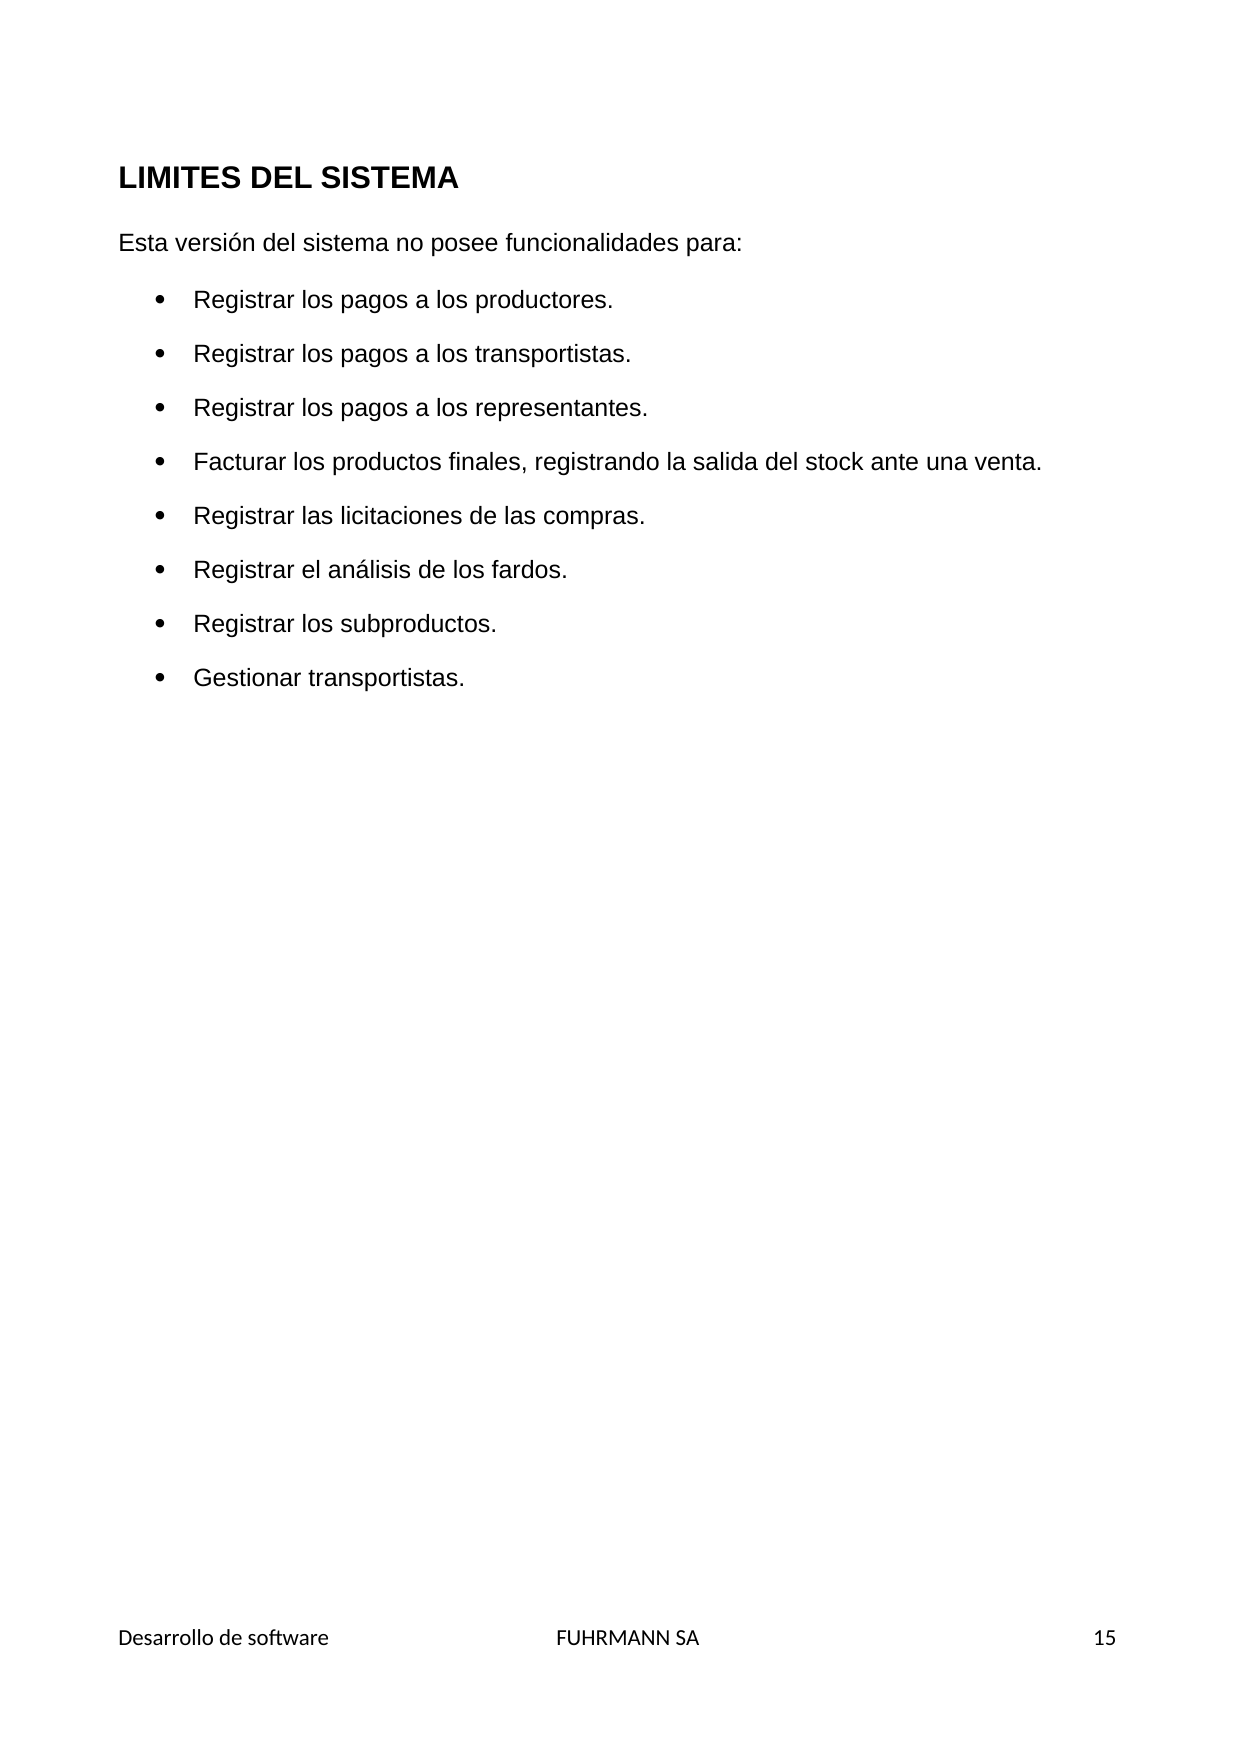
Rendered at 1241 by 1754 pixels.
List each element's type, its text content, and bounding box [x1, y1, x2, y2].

list Gestionar transportistas. [156, 663, 1122, 692]
list Registrar las licitaciones de las compras. [156, 501, 1122, 530]
list Registrar los pagos a los representantes. [156, 393, 1122, 422]
list Registrar los pagos a los productores. [156, 285, 1122, 314]
list Registrar el análisis de los fardos. [156, 555, 1122, 584]
list Registrar los pagos a los transportistas. [156, 339, 1122, 368]
list Facturar los productos finales, registrando la salida del stock ante una venta. [156, 447, 1122, 476]
list Registrar los subproductos. [156, 609, 1122, 638]
subtitle LIMITES DEL SISTEMA [118, 159, 1122, 195]
text Esta versión del sistema no posee funcionalidades para: [118, 228, 1122, 256]
